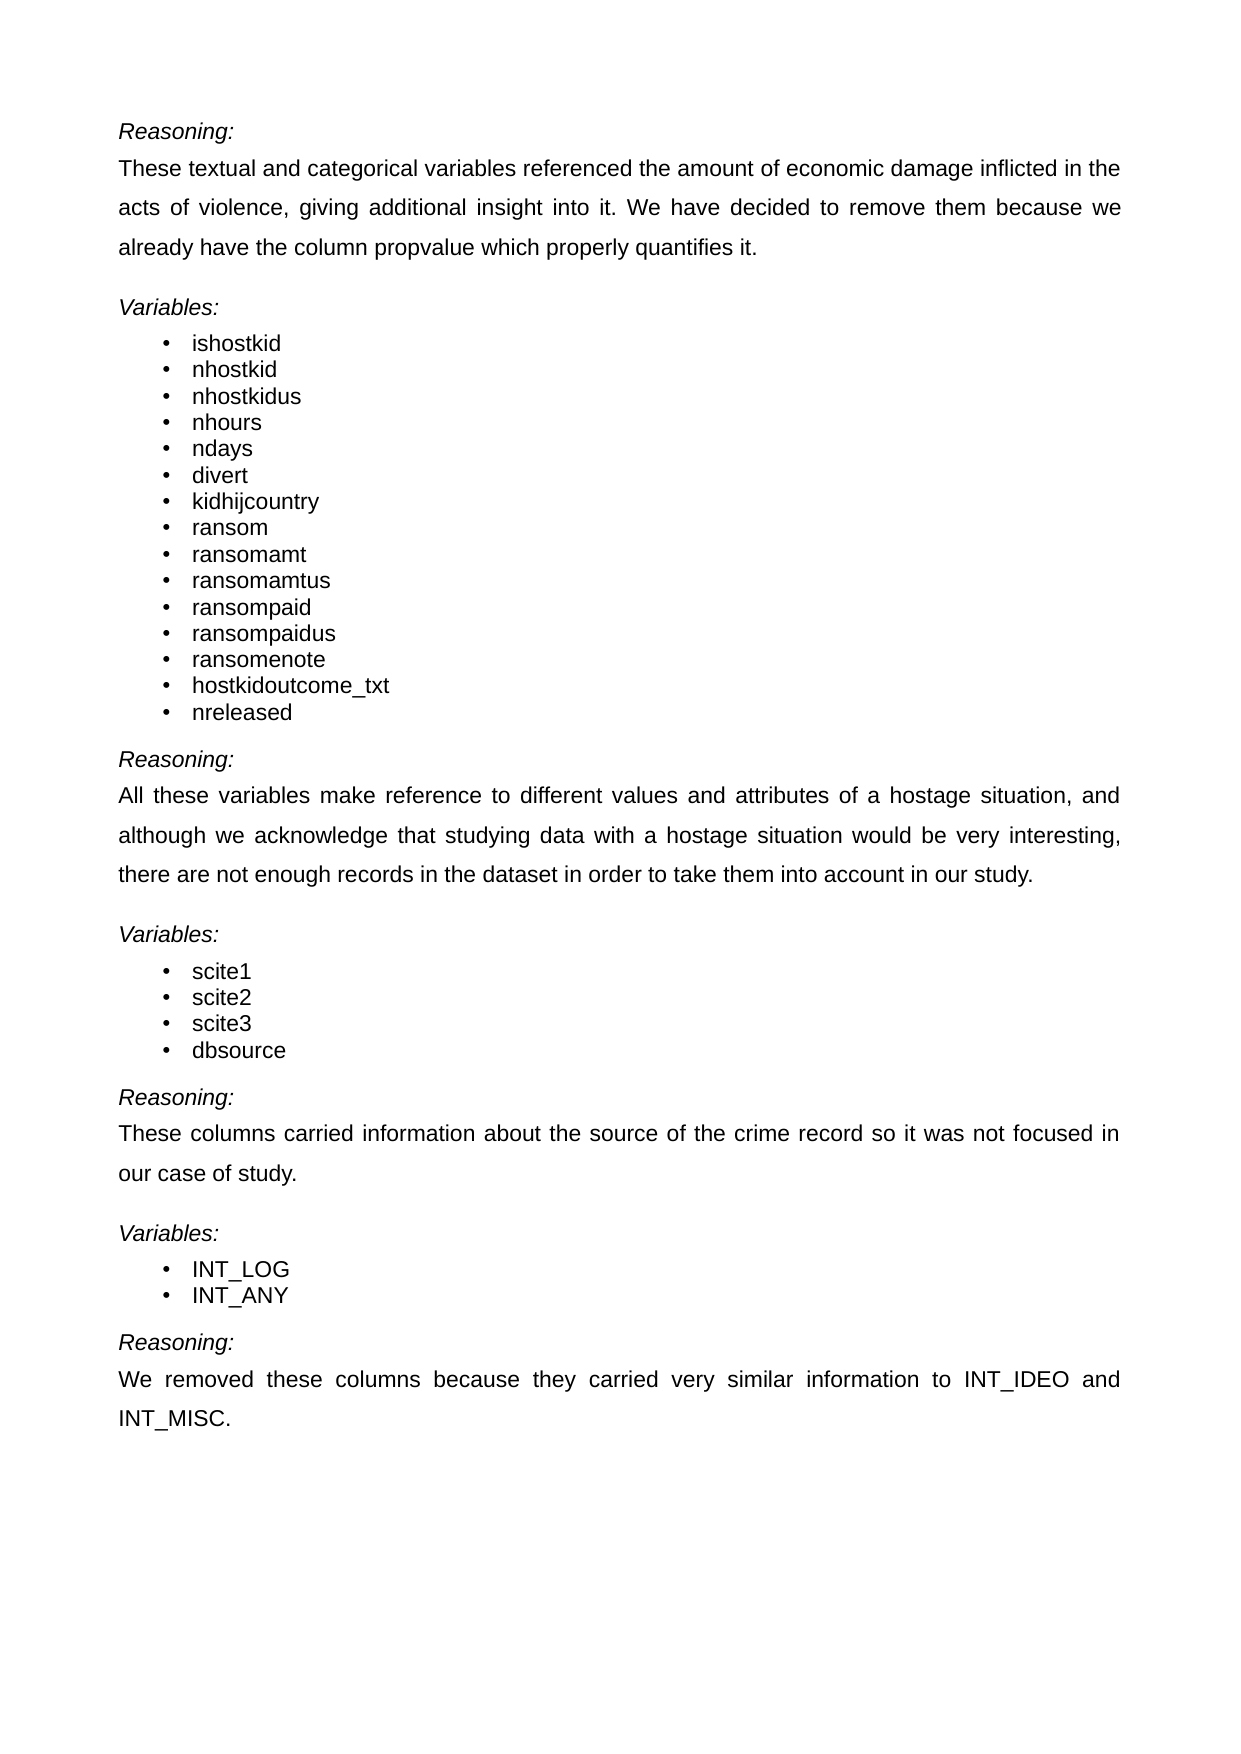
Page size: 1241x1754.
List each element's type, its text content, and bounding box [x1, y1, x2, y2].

text Variables: [118, 921, 1122, 948]
list nhostkid [162, 356, 1122, 383]
list INT_LOG [162, 1256, 1122, 1282]
text Variables: [118, 1219, 1122, 1246]
list ransompaid [162, 593, 1122, 620]
text These columns carried information about the source of the crime record so it was not focused in our case of study. [118, 1120, 1122, 1186]
text Reasoning: [118, 1329, 1122, 1356]
list ransomamt [162, 541, 1122, 567]
list ransompaidus [162, 620, 1122, 646]
list nreleased [162, 699, 1122, 725]
list hostkidoutcome_txt [162, 672, 1122, 699]
list ransom [162, 514, 1122, 541]
list nhours [162, 409, 1122, 435]
text Reasoning: [118, 118, 1122, 144]
text Reasoning: [118, 1084, 1122, 1110]
list scite1 [162, 958, 1122, 984]
list ishostkid [162, 330, 1122, 356]
list INT_ANY [162, 1282, 1122, 1309]
text All these variables make reference to different values and attributes of a hostage situation, and although we acknowledge that studying data with a hostage situation would be very interesting, there are not enough records in the dataset in order to take them into account in our study. [118, 782, 1122, 887]
list scite3 [162, 1010, 1122, 1037]
text Reasoning: [118, 746, 1122, 772]
list nhostkidus [162, 383, 1122, 409]
text These textual and categorical variables referenced the amount of economic damage inflicted in the acts of violence, giving additional insight into it. We have decided to remove them because we already have the column propvalue which properly quantifies it. [118, 154, 1122, 260]
text We removed these columns because they carried very similar information to INT_IDEO and INT_MISC. [118, 1366, 1122, 1431]
list ndays [162, 435, 1122, 462]
list dbsource [162, 1037, 1122, 1063]
list divert [162, 462, 1122, 488]
list scite2 [162, 984, 1122, 1010]
list kidhijcountry [162, 488, 1122, 514]
list ransomenote [162, 646, 1122, 672]
list ransomamtus [162, 567, 1122, 593]
text Variables: [118, 293, 1122, 320]
